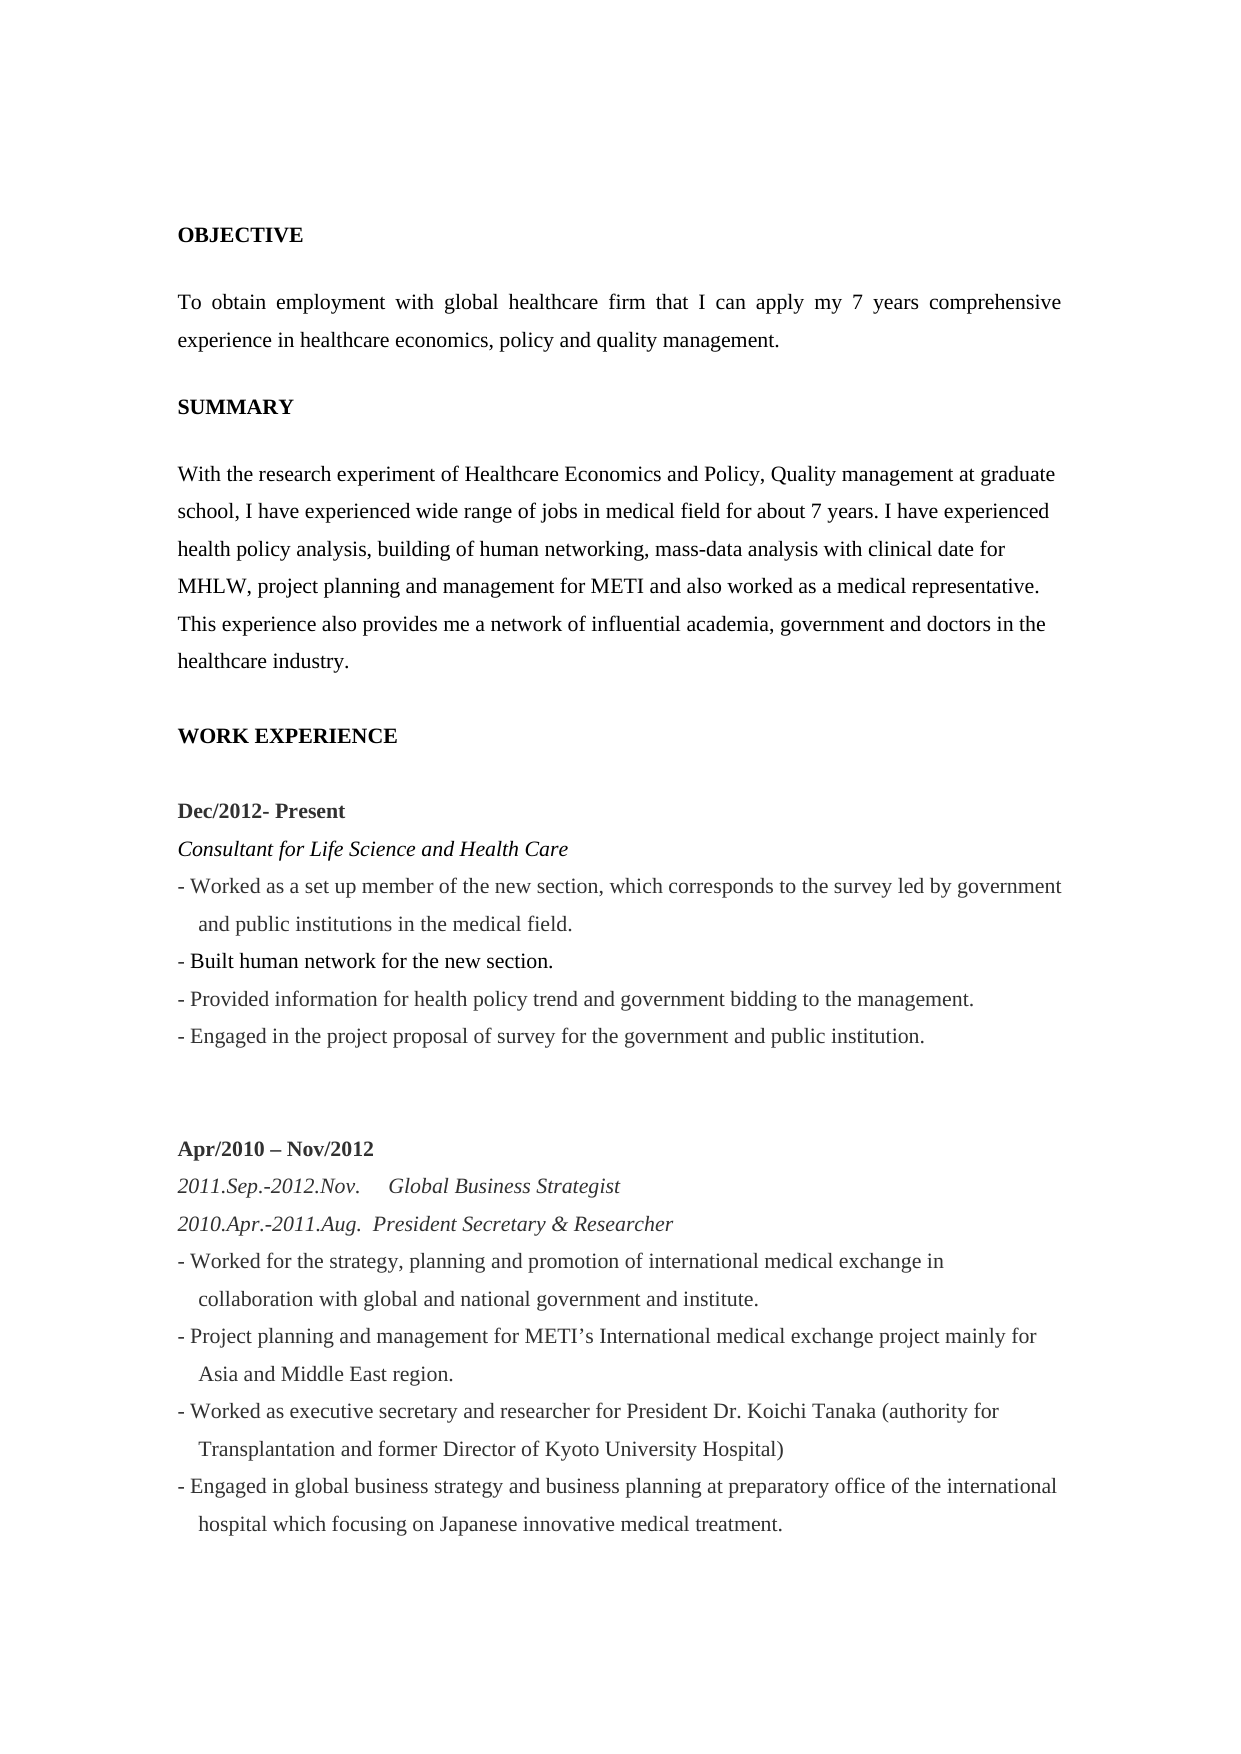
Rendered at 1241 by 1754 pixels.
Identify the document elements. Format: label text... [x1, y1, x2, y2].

text OBJECTIVE [177, 217, 1063, 254]
text With the research experiment of Healthcare Economics and Policy, Quality management at graduate school, I have experienced wide range of jobs in medical field for about 7 years. I have experienced health policy analysis, building of human networking, mass-data analysis with clinical date for MHLW, project planning and management for METI and also worked as a medical representative. This experience also provides me a network of influential academia, government and doctors in the healthcare industry. [177, 455, 1063, 680]
text - Engaged in global business strategy and business planning at preparatory office of the international hospital which focusing on Japanese innovative medical treatment. [177, 1468, 1063, 1543]
text - Built human network for the new section. [177, 943, 1063, 980]
text SUMMARY [177, 388, 1063, 426]
text 2010.Apr.-2011.Aug. President Secretary & Researcher [177, 1205, 1063, 1243]
text - Project planning and management for METI’s International medical exchange project mainly for Asia and Middle East region. [177, 1318, 1063, 1393]
text Apr/2010 – Nov/2012 [177, 1130, 1063, 1168]
text - Engaged in the project proposal of survey for the government and public institution. [177, 1018, 1063, 1055]
text To obtain employment with global healthcare firm that I can apply my 7 years comprehensive experience in healthcare economics, policy and quality management. [177, 284, 1063, 359]
text 2011.Sep.-2012.Nov. Global Business Strategist [177, 1168, 1063, 1205]
text - Provided information for health policy trend and government bidding to the management. [177, 980, 1063, 1018]
text Consultant for Life Science and Health Care [177, 830, 1063, 868]
text Dec/2012- Present [177, 793, 1063, 830]
text - Worked for the strategy, planning and promotion of international medical exchange in collaboration with global and national government and institute. [177, 1243, 1063, 1318]
text - Worked as a set up member of the new section, which corresponds to the survey led by government and public institutions in the medical field. [177, 868, 1063, 943]
text - Worked as executive secretary and researcher for President Dr. Koichi Tanaka (authority for Transplantation and former Director of Kyoto University Hospital) [177, 1393, 1063, 1468]
text WORK EXPERIENCE [177, 718, 1063, 755]
